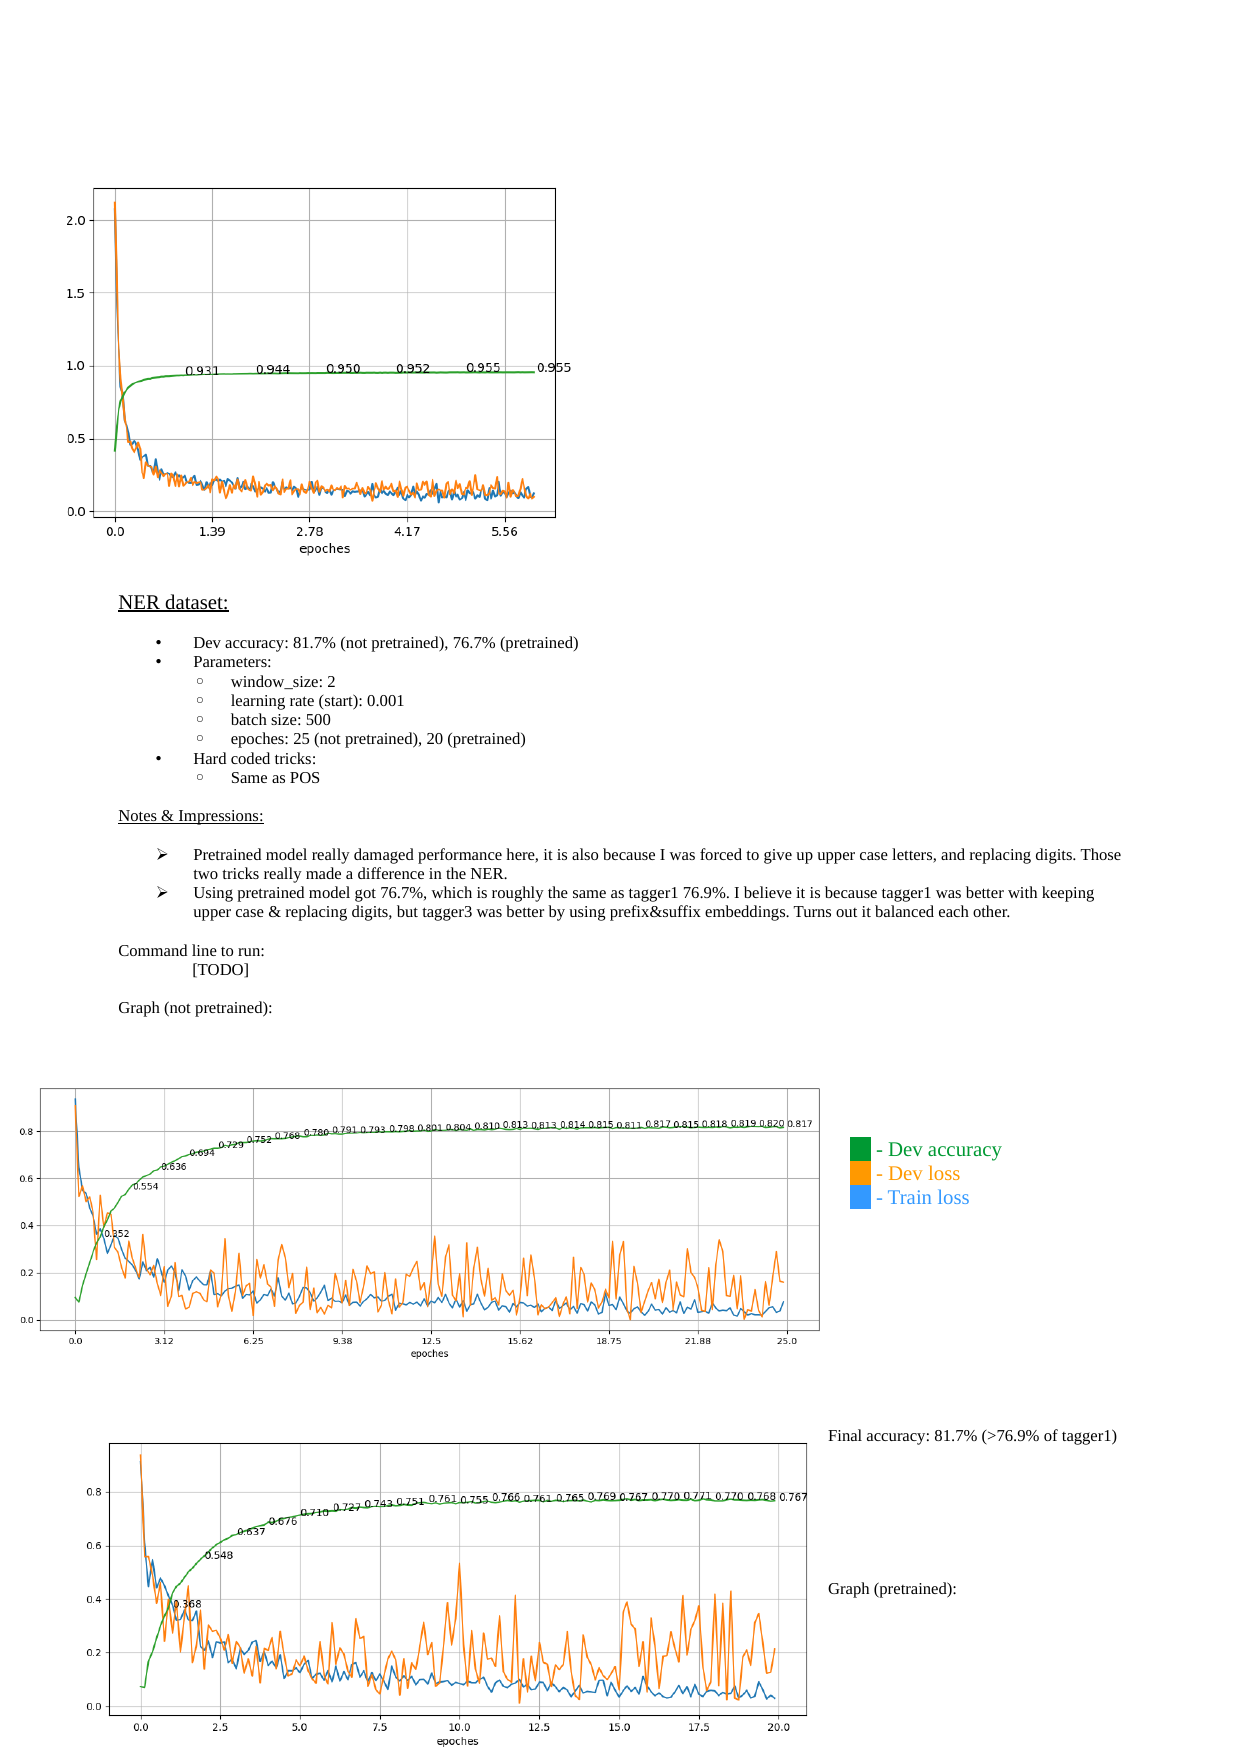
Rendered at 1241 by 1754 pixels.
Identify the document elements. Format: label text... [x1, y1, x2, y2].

picture [0, 1050, 850, 1365]
picture [66, 1400, 828, 1754]
text Command line to run: [118, 941, 1122, 960]
list epoches: 25 (not pretrained), 20 (pretrained) [193, 729, 1122, 748]
list Pretrained model really damaged performance here, it is also because I was forced to give up upper case letters, and replacing digits. Those two tricks really made a difference in the NER. [156, 844, 1122, 883]
text - Train loss [850, 1185, 1122, 1209]
text NER dataset: [118, 589, 1122, 614]
list learning rate (start): 0.001 [193, 691, 1122, 710]
text Graph (pretrained): [828, 1579, 1122, 1598]
text [TODO] [118, 960, 1122, 979]
list Hard coded tricks: [156, 748, 1122, 768]
text Graph (not pretrained): [118, 998, 1122, 1017]
text - Dev loss [850, 1161, 1122, 1185]
picture [19, 137, 614, 564]
list Parameters: [156, 652, 1122, 671]
list Dev accuracy: 81.7% (not pretrained), 76.7% (pretrained) [156, 633, 1122, 652]
list Using pretrained model got 76.7%, which is roughly the same as tagger1 76.9%. I believe it is because tagger1 was better with keeping upper case & replacing digits, but tagger3 was better by using prefix&suffix embeddings. Turns out it balanced each other. [156, 883, 1122, 921]
text Final accuracy: 81.7% (>76.9% of tagger1) [828, 1402, 1122, 1445]
list Same as POS [193, 768, 1122, 787]
text Notes & Impressions: [118, 806, 1122, 825]
list window_size: 2 [193, 671, 1122, 691]
text - Dev accuracy [850, 1137, 1122, 1161]
list batch size: 500 [193, 710, 1122, 729]
